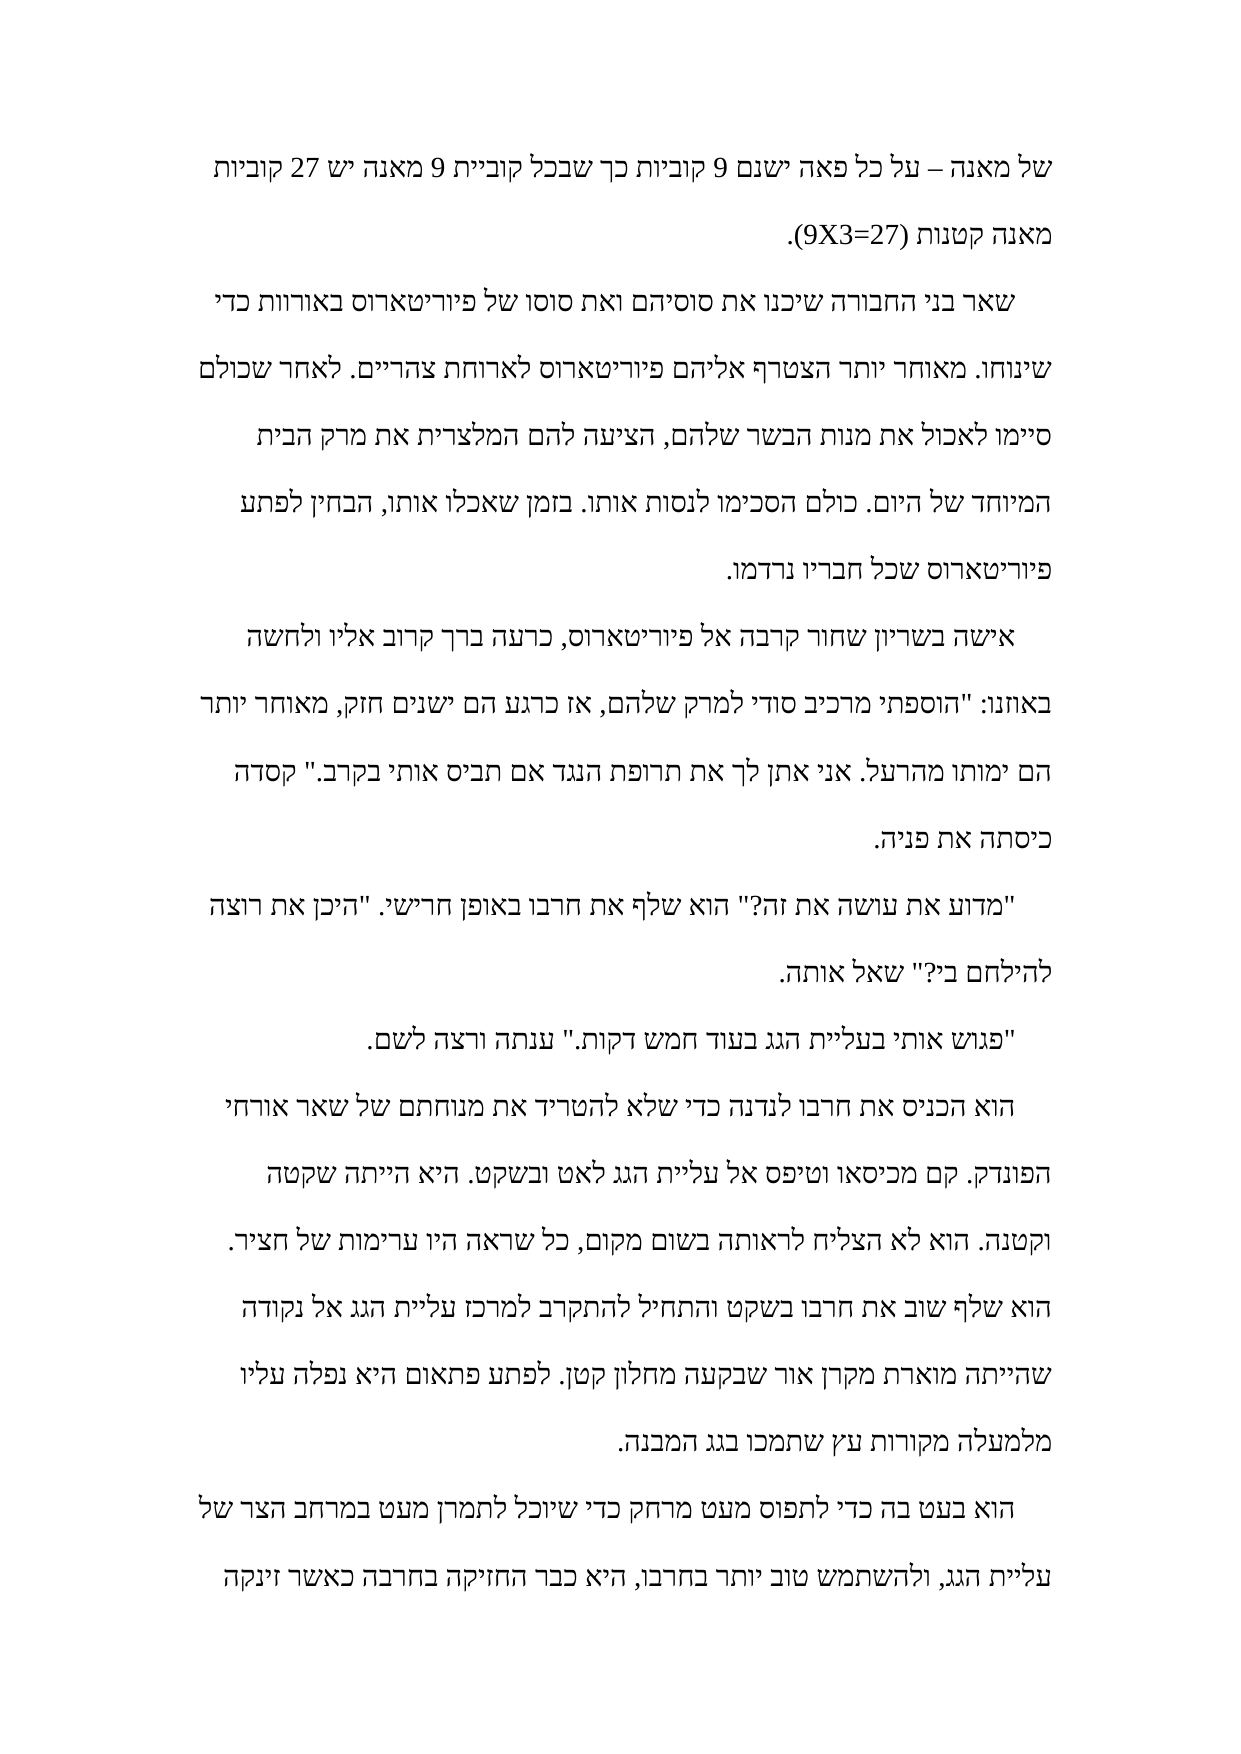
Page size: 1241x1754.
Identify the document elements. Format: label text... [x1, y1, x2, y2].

text "פגוש אותי בעליית הגג בעוד חמש דקות." ענתה ורצה לשם. [187, 1022, 1053, 1056]
text אישה בשריון שחור קרבה אל פיוריטארוס, כרעה ברך קרוב אליו ולחשה באוזנו: "הוספתי מרכיב סודי למרק שלהם, אז כרגע הם ישנים חזק, מאוחר יותר הם ימותו מהרעל. אני אתן לך את תרופת הנגד אם תביס אותי בקרב." קסדה כיסתה את פניה. [187, 619, 1053, 854]
text שאר בני החבורה שיכנו את סוסיהם ואת סוסו של פיוריטארוס באורוות כדי שינוחו. מאוחר יותר הצטרף אליהם פיוריטארוס לארוחת צהריים. לאחר שכולם סיימו לאכול את מנות הבשר שלהם, הציעה להם המלצרית את מרק הבית המיוחד של היום. כולם הסכימו לנסות אותו. בזמן שאכלו אותו, הבחין לפתע פיוריטארוס שכל חבריו נרדמו. [187, 284, 1053, 586]
text הוא הכניס את חרבו לנדנה כדי שלא להטריד את מנוחתם של שאר אורחי הפונדק. קם מכיסאו וטיפס אל עליית הגג לאט ובשקט. היא הייתה שקטה וקטנה. הוא לא הצליח לראותה בשום מקום, כל שראה היו ערימות של חציר. הוא שלף שוב את חרבו בשקט והתחיל להתקרב למרכז עליית הגג אל נקודה שהייתה מוארת מקרן אור שבקעה מחלון קטן. לפתע פתאום היא נפלה עליו מלמעלה מקורות עץ שתמכו בגג המבנה. [187, 1089, 1053, 1458]
text הוא בעט בה כדי לתפוס מעט מרחק כדי שיוכל לתמרן מעט במרחב הצר של עליית הגג, ולהשתמש טוב יותר בחרבו, היא כבר החזיקה בחרבה כאשר זינקה [187, 1492, 1053, 1592]
text "מדוע את עושה את זה?" הוא שלף את חרבו באופן חרישי. "היכן את רוצה להילחם בי?" שאל אותה. [187, 888, 1053, 988]
text לאחר 9000 רגל נוספות קוריאל אמרה: "כעת עלינו לפנות דרומה." 3000 רגל לאחר מכן היא המשיכה: "עלינו לפנות מזרחה וצפונה שוב לאחר 3000 רגל ממיקומנו הנוכחי, ואז שוב מזרחה." הם הגיעו לבסוף לצומת מרכזית שארבע דלתות גדולות היו מסביבה, אחת לכיוון צפון מזרח, אחת לכיוון צפון-מערב, אחת לכיוון דרום-מערב ואחרונה לכיוון דרום-מזרח. הם עברו בדלת הקרובה ביותר ומצאו את עצמם באמצע סולאטרה, בכניסה לשוק הבחינו לא רחוק מהם בפונדק "המבאיש" המקומי ובאורוותיו. פיוריטארוס ירד מסוסו ונתן את המושכות לבלייד. הוא נכנס אל השוק כדי לקנות אספקה שוטפת לחבורה, ובעיקר קוביות מאנה עבורו, ועבור סייטלס וקוריאל. קוביות 9 מאנה. הן מעין קוביות הונגריות של מאנה – על כל פאה ישנם 9 קוביות כך שבכל קוביית 9 מאנה יש 27 קוביות מאנה קטנות (9X3=27). [187, 150, 1053, 251]
